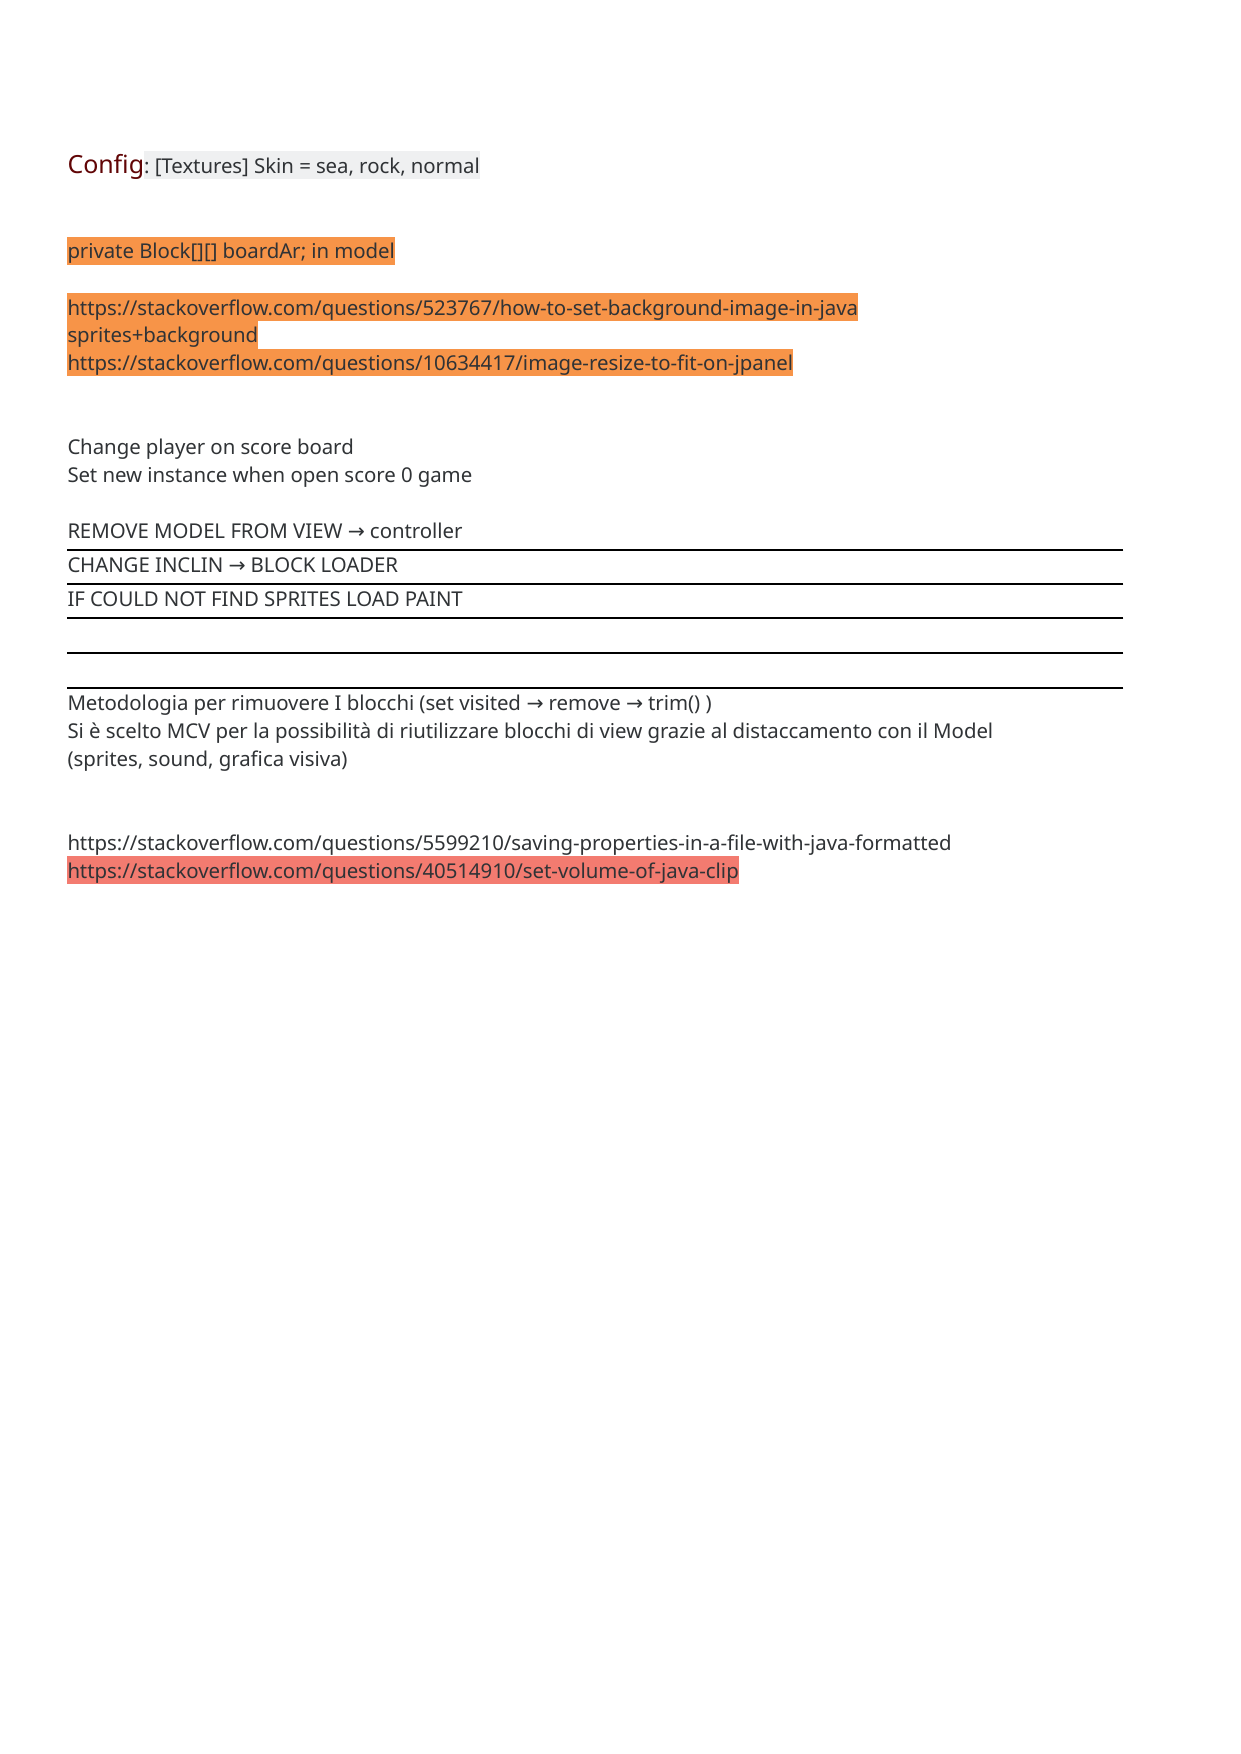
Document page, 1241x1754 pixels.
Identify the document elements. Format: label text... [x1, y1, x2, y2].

text Config: [Textures] Skin = sea, rock, normal [67, 146, 1123, 181]
text Change player on score board [67, 433, 1123, 461]
text Si è scelto MCV per la possibilità di riutilizzare blocchi di view grazie al distaccamento con il Model [67, 717, 1123, 744]
text sprites+background [67, 321, 1123, 349]
text IF COULD NOT FIND SPRITES LOAD PAINT [67, 585, 1123, 617]
text https://stackoverflow.com/questions/523767/how-to-set-background-image-in-java [67, 293, 1123, 321]
text Set new instance when open score 0 game [67, 461, 1123, 488]
text REMOVE MODEL FROM VIEW → controller [67, 517, 1123, 549]
text private Block[][] boardAr; in model [67, 237, 1123, 265]
text https://stackoverflow.com/questions/5599210/saving-properties-in-a-file-with-java-formatted [67, 829, 1123, 856]
text (sprites, sound, grafica visiva) [67, 744, 1123, 772]
text https://stackoverflow.com/questions/40514910/set-volume-of-java-clip [67, 856, 1123, 884]
text CHANGE INCLIN → BLOCK LOADER [67, 551, 1123, 583]
text Metodologia per rimuovere I blocchi (set visited → remove → trim() ) [67, 689, 1123, 717]
text https://stackoverflow.com/questions/10634417/image-resize-to-fit-on-jpanel [67, 349, 1123, 376]
